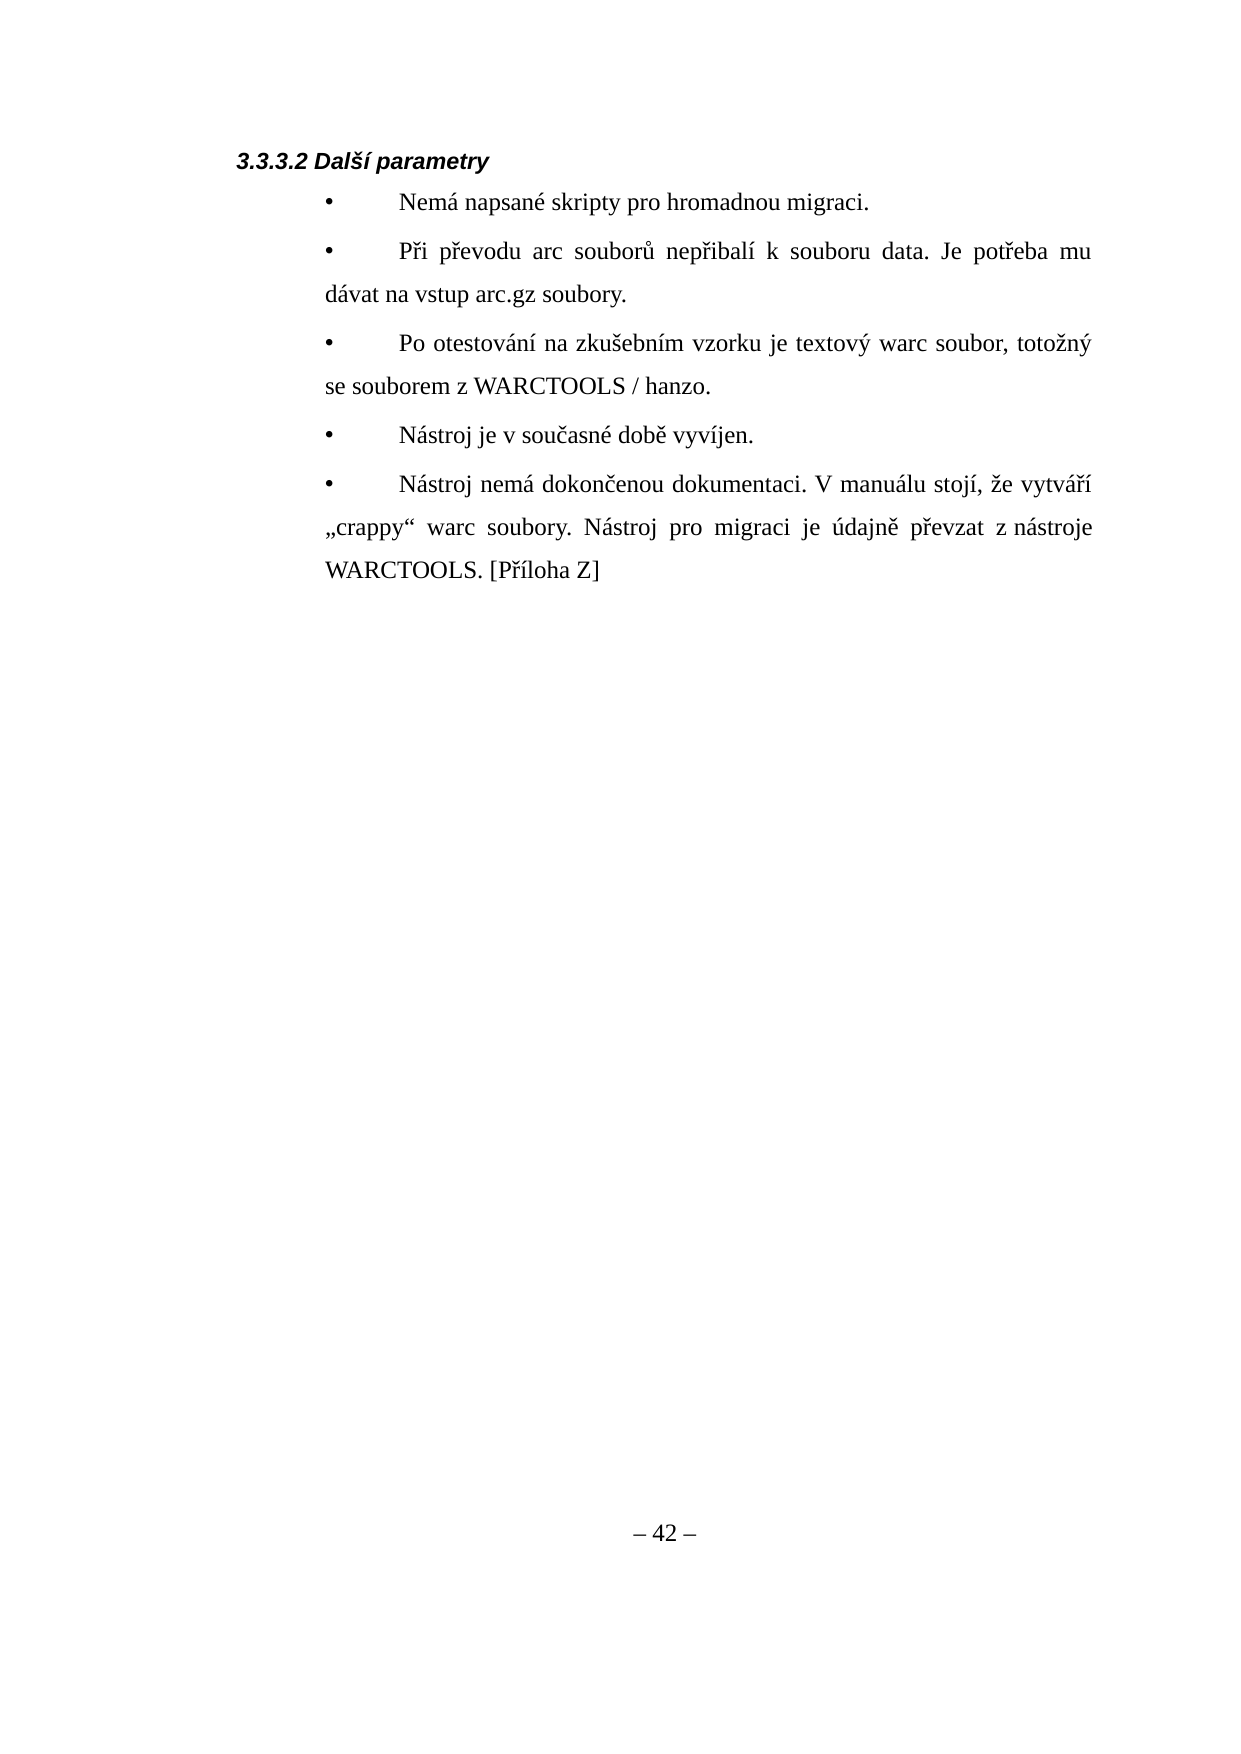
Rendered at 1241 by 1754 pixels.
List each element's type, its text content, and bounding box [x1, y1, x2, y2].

list Nemá napsané skripty pro hromadnou migraci. [325, 187, 1093, 216]
list Po otestování na zkušebním vzorku je textový warc soubor, totožný se souborem z WARCTOOLS / hanzo. [325, 328, 1093, 400]
list Nástroj je v současné době vyvíjen. [325, 420, 1093, 449]
list Při převodu arc souborů nepřibalí k souboru data. Je potřeba mu dávat na vstup arc.gz soubory. [325, 236, 1093, 308]
list Nástroj nemá dokončenou dokumentaci. V manuálu stojí, že vytváří „crappy“ warc soubory. Nástroj pro migraci je údajně převzat z nástroje WARCTOOLS. [Příloha Z] [325, 469, 1093, 584]
subtitle 3.3.3.2 Další parametry [236, 148, 1093, 174]
